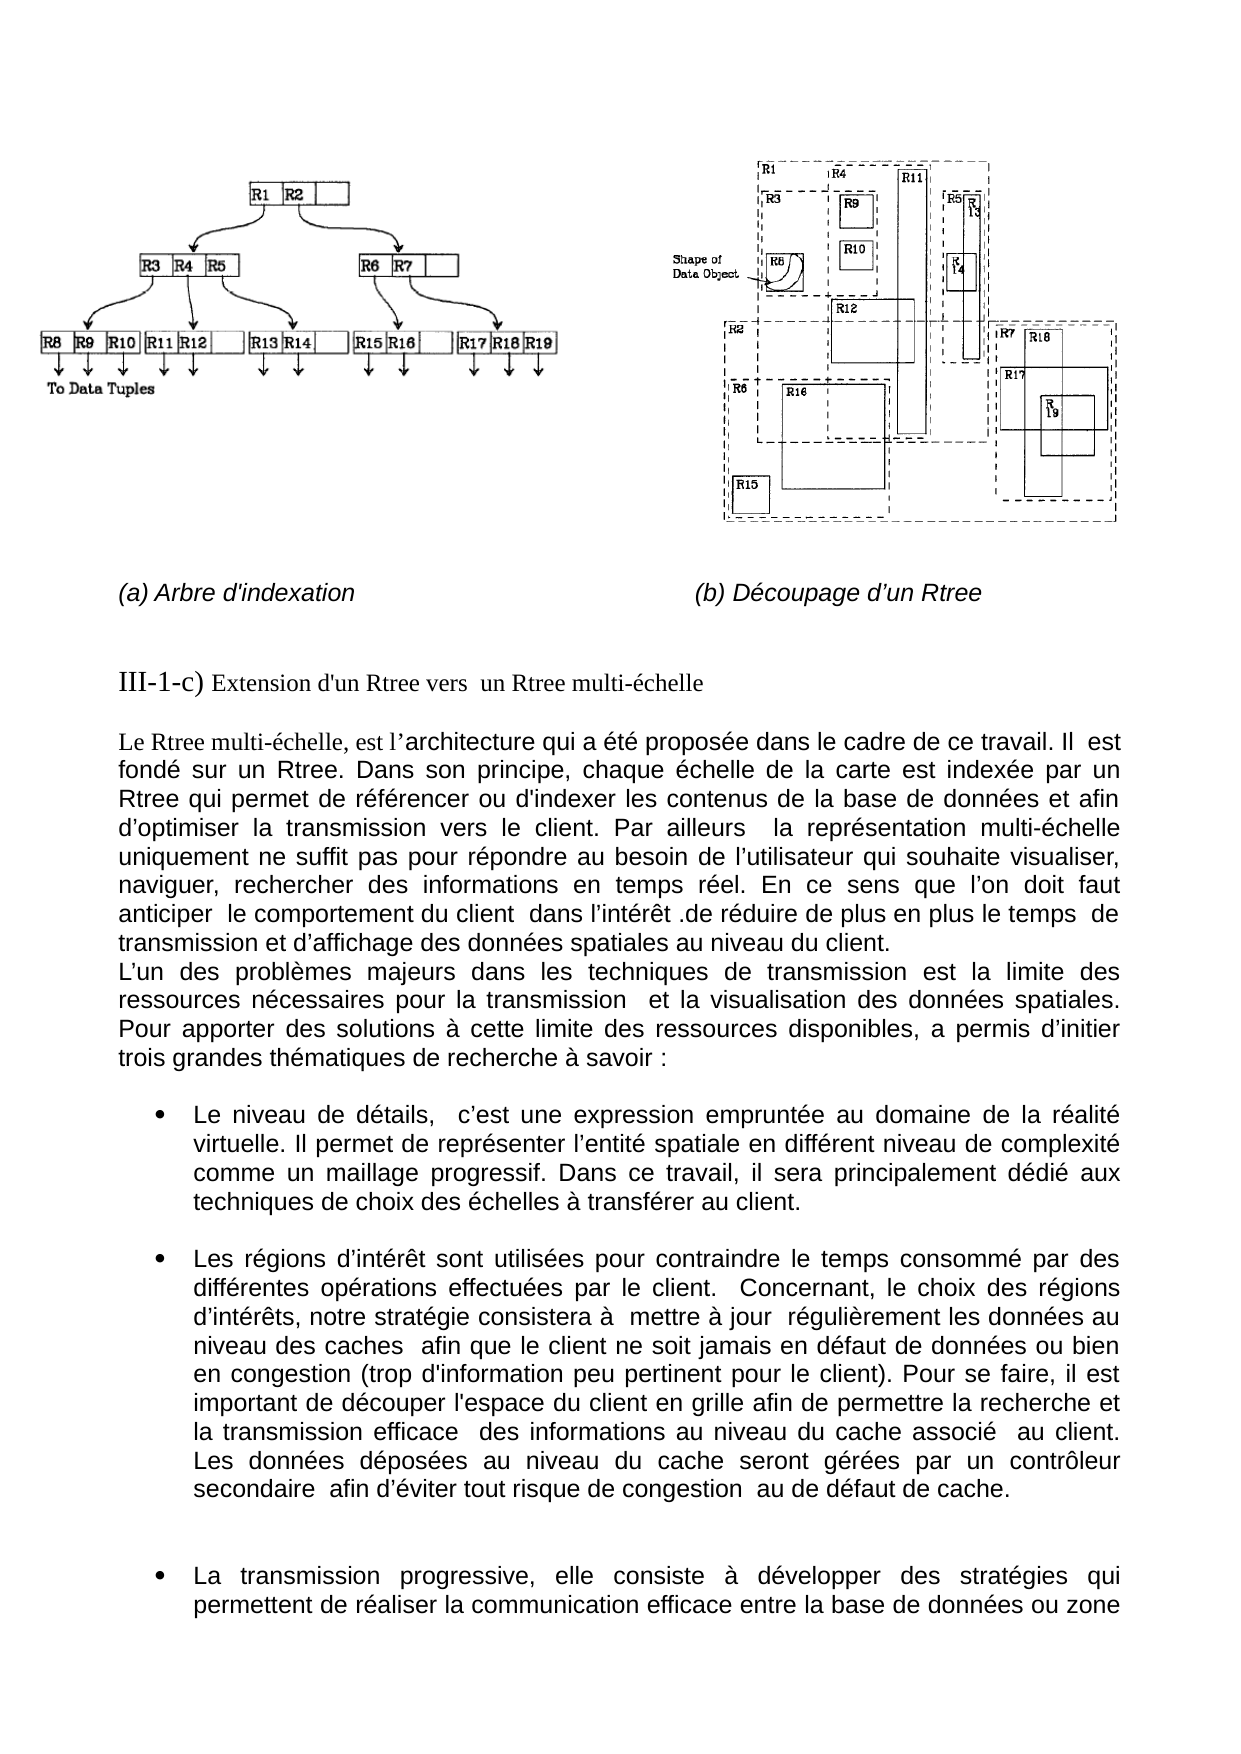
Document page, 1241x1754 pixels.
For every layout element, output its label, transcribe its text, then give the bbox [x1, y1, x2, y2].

list Le niveau de détails, c’est une expression empruntée au domaine de la réalité virtuelle. Il permet de représenter l’entité spatiale en différent niveau de complexité comme un maillage progressif. Dans ce travail, il sera principalement dédié aux techniques de choix des échelles à transférer au client. [156, 1101, 1122, 1216]
text (a) Arbre d'indexation (b) Découpage d’un Rtree [118, 578, 1122, 607]
text Le Rtree multi-échelle, est l’architecture qui a été proposée dans le cadre de ce travail. Il est fondé sur un Rtree. Dans son principe, chaque échelle de la carte est indexée par un Rtree qui permet de référencer ou d'indexer les contenus de la base de données et afin d’optimiser la transmission vers le client. Par ailleurs la représentation multi-échelle uniquement ne suffit pas pour répondre au besoin de l’utilisateur qui souhaite visualiser, naviguer, rechercher des informations en temps réel. En ce sens que l’on doit faut anticiper le comportement du client dans l’intérêt .de réduire de plus en plus le temps de transmission et d’affichage des données spatiales au niveau du client. [118, 727, 1122, 957]
list La transmission progressive, elle consiste à développer des stratégies qui permettent de réaliser la communication efficace entre la base de données ou zone [156, 1561, 1122, 1618]
text III-1-c) Extension d'un Rtree vers un Rtree multi-échelle [118, 664, 1122, 698]
text L’un des problèmes majeurs dans les techniques de transmission est la limite des ressources nécessaires pour la transmission et la visualisation des données spatiales. Pour apporter des solutions à cette limite des ressources disponibles, a permis d’initier trois grandes thématiques de recherche à savoir : [118, 957, 1122, 1072]
list Les régions d’intérêt sont utilisées pour contraindre le temps consommé par des différentes opérations effectuées par le client. Concernant, le choix des régions d’intérêts, notre stratégie consistera à mettre à jour régulièrement les données au niveau des caches afin que le client ne soit jamais en défaut de données ou bien en congestion (trop d'information peu pertinent pour le client). Pour se faire, il est important de découper l'espace du client en grille afin de permettre la recherche et la transmission efficace des informations au niveau du cache associé au client. Les données déposées au niveau du cache seront gérées par un contrôleur secondaire afin d’éviter tout risque de congestion au de défaut de cache. [156, 1244, 1122, 1503]
